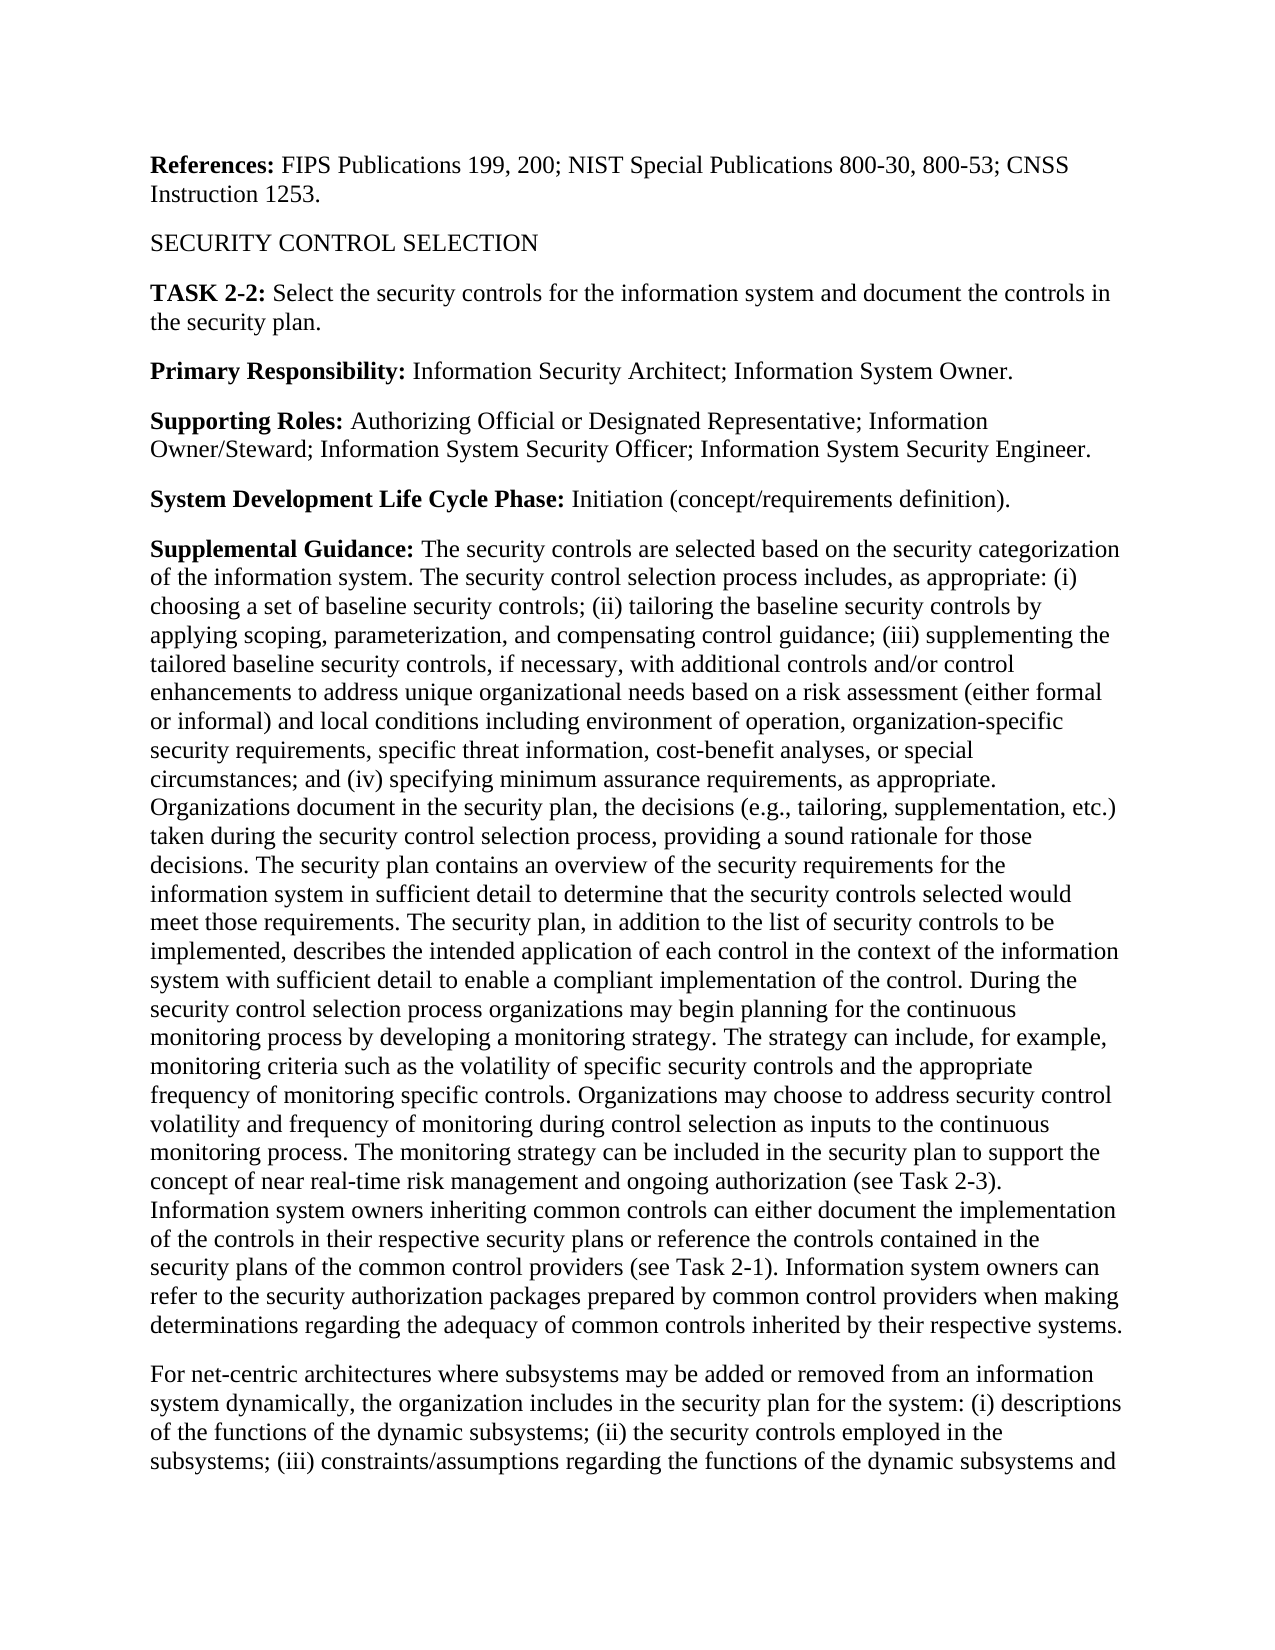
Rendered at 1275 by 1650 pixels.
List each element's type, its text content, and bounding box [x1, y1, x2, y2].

text Supplemental Guidance: The security controls are selected based on the security categorization of the information system. The security control selection process includes, as appropriate: (i) choosing a set of baseline security controls; (ii) tailoring the baseline security controls by applying scoping, parameterization, and compensating control guidance; (iii) supplementing the tailored baseline security controls, if necessary, with additional controls and/or control enhancements to address unique organizational needs based on a risk assessment (either formal or informal) and local conditions including environment of operation, organization-specific security requirements, specific threat information, cost-benefit analyses, or special circumstances; and (iv) specifying minimum assurance requirements, as appropriate. Organizations document in the security plan, the decisions (e.g., tailoring, supplementation, etc.) taken during the security control selection process, providing a sound rationale for those decisions. The security plan contains an overview of the security requirements for the information system in sufficient detail to determine that the security controls selected would meet those requirements. The security plan, in addition to the list of security controls to be implemented, describes the intended application of each control in the context of the information system with sufficient detail to enable a compliant implementation of the control. During the security control selection process organizations may begin planning for the continuous monitoring process by developing a monitoring strategy. The strategy can include, for example, monitoring criteria such as the volatility of specific security controls and the appropriate frequency of monitoring specific controls. Organizations may choose to address security control volatility and frequency of monitoring during control selection as inputs to the continuous monitoring process. The monitoring strategy can be included in the security plan to support the concept of near real-time risk management and ongoing authorization (see Task 2-3). Information system owners inheriting common controls can either document the implementation of the controls in their respective security plans or reference the controls contained in the security plans of the common control providers (see Task 2-1). Information system owners can refer to the security authorization packages prepared by common control providers when making determinations regarding the adequacy of common controls inherited by their respective systems. [150, 534, 1125, 1339]
text SECURITY CONTROL SELECTION [150, 228, 1125, 257]
text TASK 2-2: Select the security controls for the information system and document the controls in the security plan. [150, 278, 1125, 335]
text For net-centric architectures where subsystems may be added or removed from an information system dynamically, the organization includes in the security plan for the system: (i) descriptions of the functions of the dynamic subsystems; (ii) the security controls employed in the subsystems; (iii) constraints/assumptions regarding the functions of the dynamic subsystems and [150, 1359, 1125, 1474]
text References: FIPS Publications 199, 200; NIST Special Publications 800-30, 800-53; CNSS Instruction 1253. [150, 150, 1125, 207]
text Supporting Roles: Authorizing Official or Designated Representative; Information Owner/Steward; Information System Security Officer; Information System Security Engineer. [150, 406, 1125, 463]
text System Development Life Cycle Phase: Initiation (concept/requirements definition). [150, 484, 1125, 513]
text Primary Responsibility: Information Security Architect; Information System Owner. [150, 356, 1125, 385]
